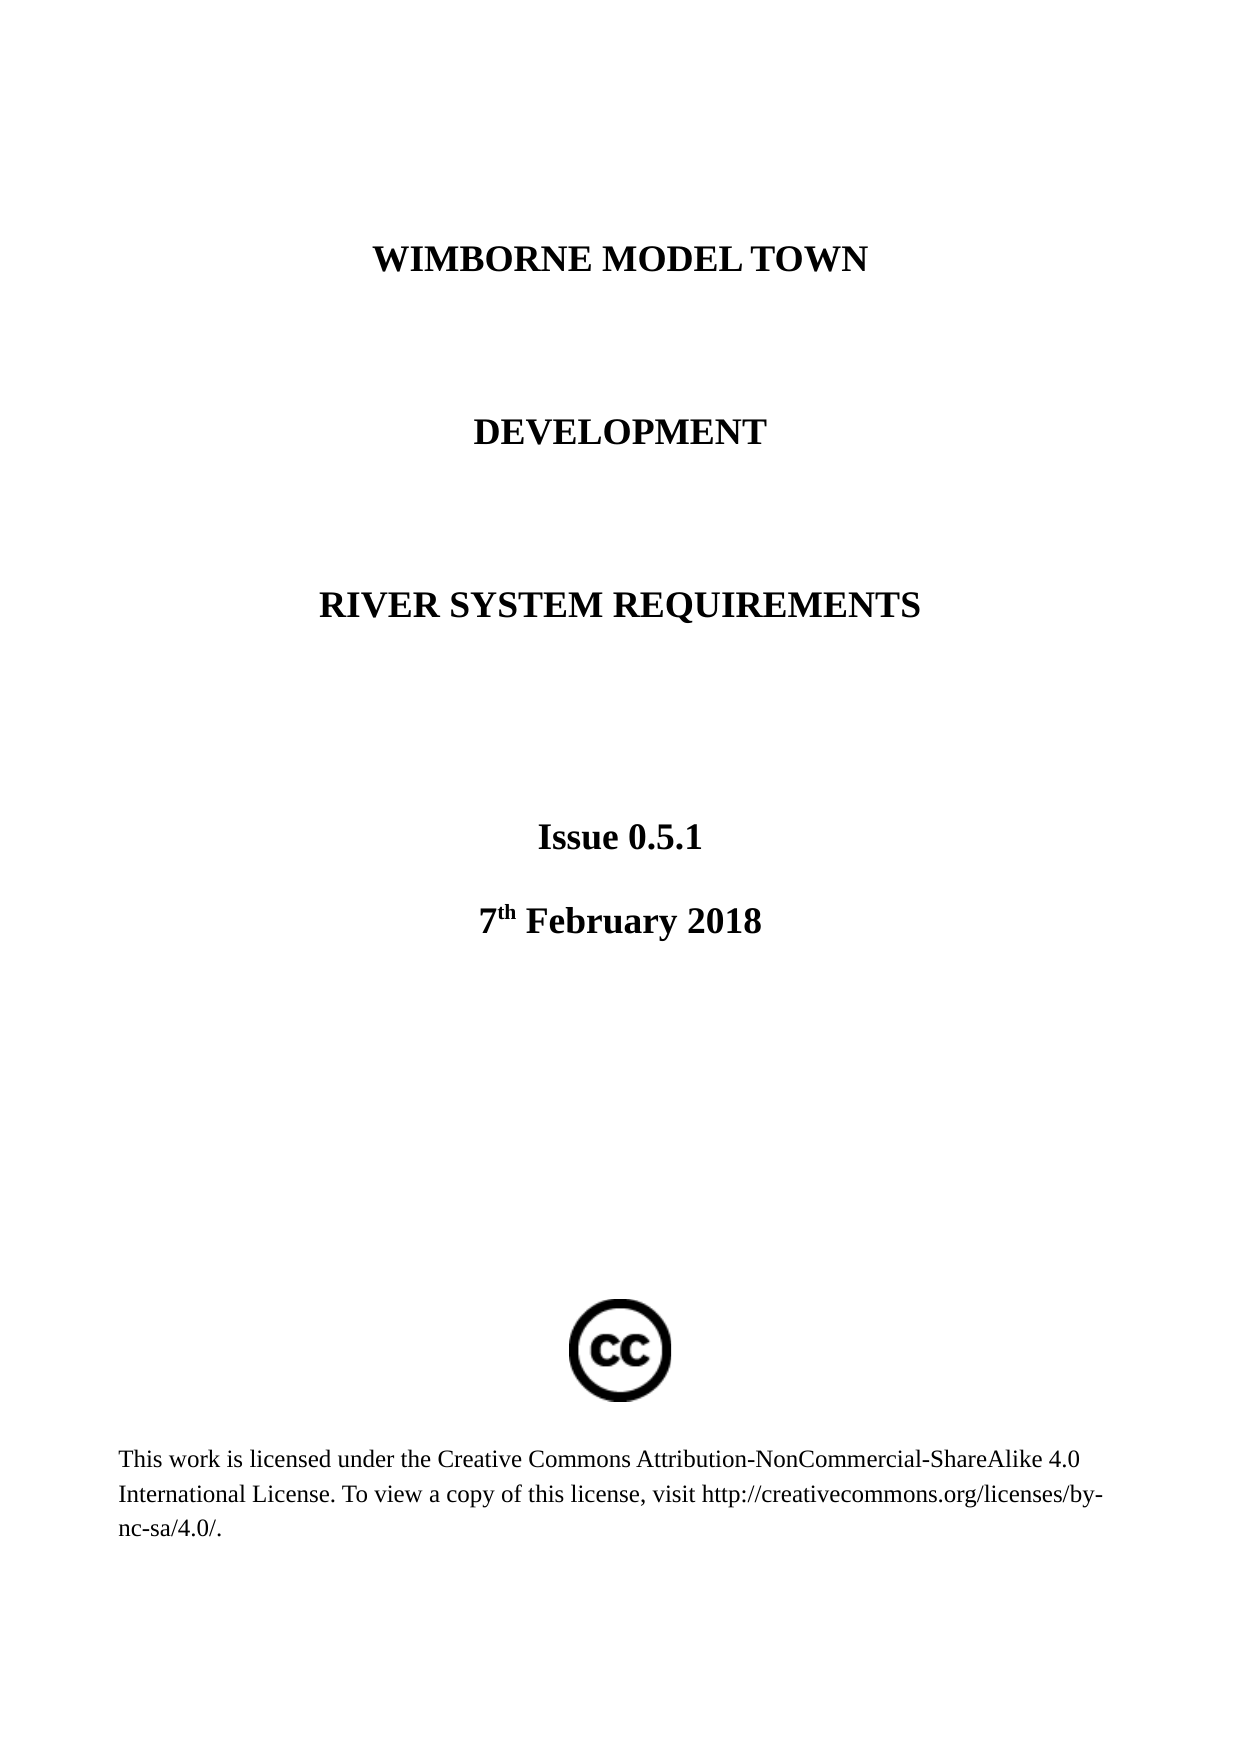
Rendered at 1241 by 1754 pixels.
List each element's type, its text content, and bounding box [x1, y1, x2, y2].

text This work is licensed under the Creative Commons Attribution-NonCommercial-ShareAlike 4.0 International License. To view a copy of this license, visit http://creativecommons.org/licenses/by-nc-sa/4.0/. [118, 1444, 1122, 1542]
text DEVELOPMENT [118, 409, 1122, 452]
text WIMBORNE MODEL TOWN [118, 236, 1122, 279]
picture [569, 1299, 672, 1402]
text Issue 0.5.1 [118, 814, 1122, 857]
text 7th February 2018 [118, 899, 1122, 942]
text RIVER SYSTEM REQUIREMENTS [118, 582, 1122, 625]
